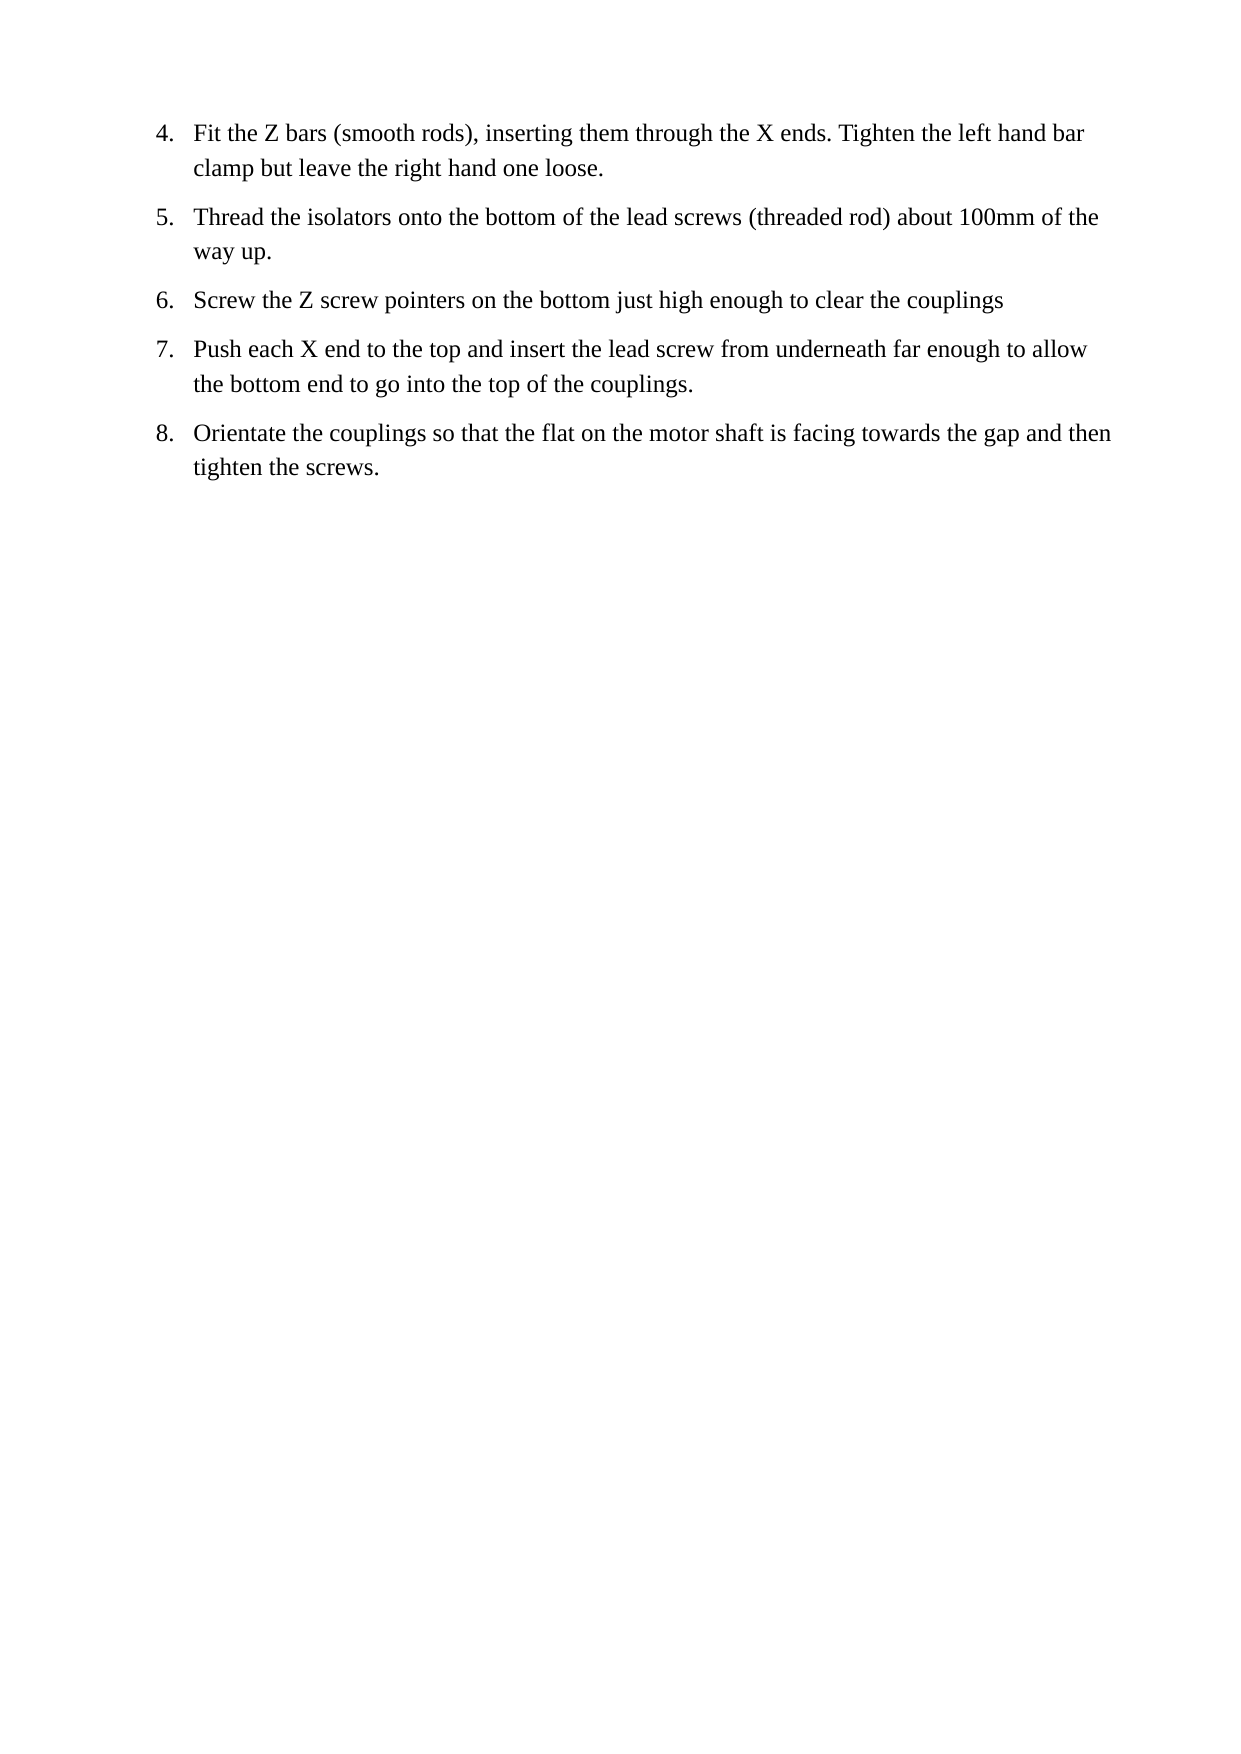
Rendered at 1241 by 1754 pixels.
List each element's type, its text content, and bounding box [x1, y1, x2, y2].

list Thread the isolators onto the bottom of the lead screws (threaded rod) about 100mm of the way up. [156, 202, 1122, 265]
list Screw the Z screw pointers on the bottom just high enough to clear the couplings [156, 285, 1122, 314]
list Fit the Z bars (smooth rods), inserting them through the X ends. Tighten the left hand bar clamp but leave the right hand one loose. [156, 118, 1122, 181]
list Push each X end to the top and insert the lead screw from underneath far enough to allow the bottom end to go into the top of the couplings. [156, 334, 1122, 397]
list Orientate the couplings so that the flat on the motor shaft is facing towards the gap and then tighten the screws. [156, 418, 1122, 481]
